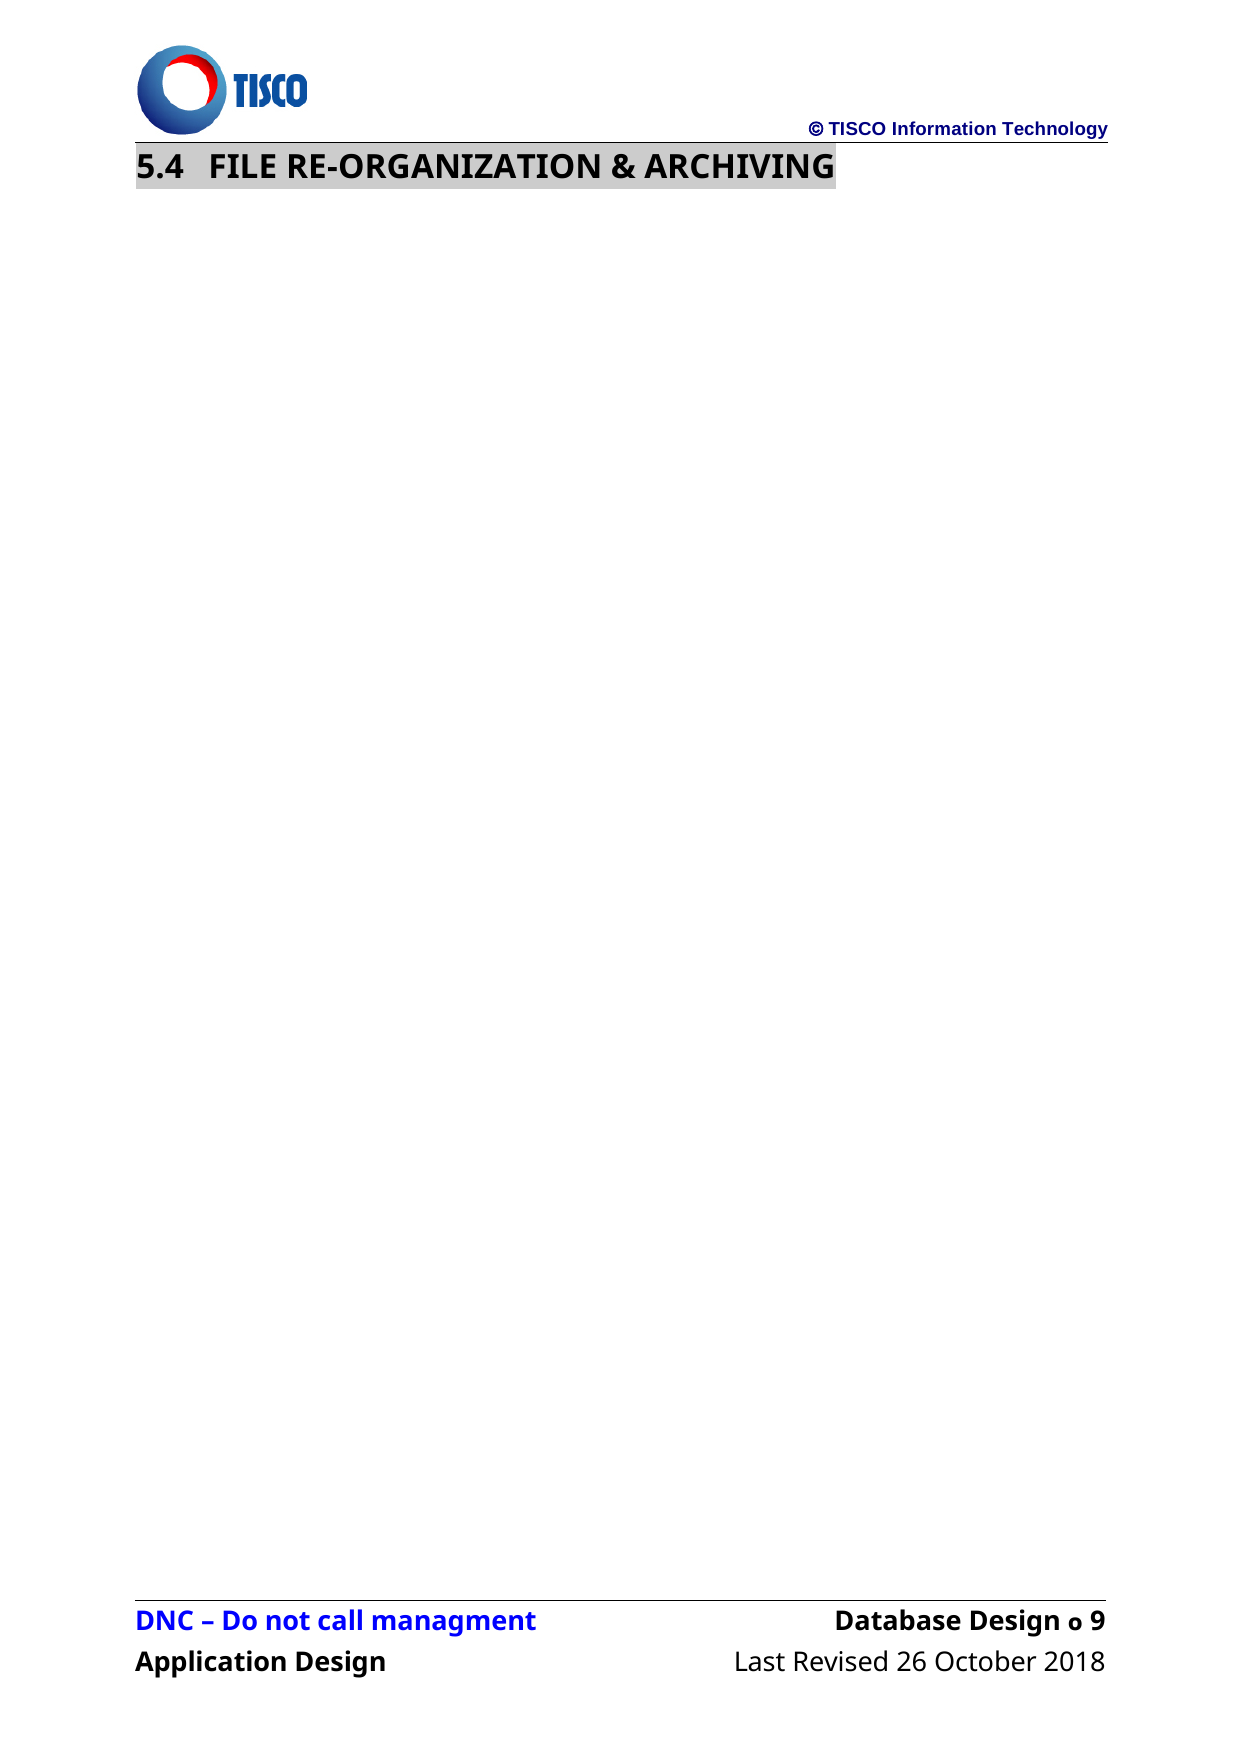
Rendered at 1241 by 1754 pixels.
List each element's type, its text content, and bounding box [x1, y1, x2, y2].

text 5.4 FILE RE-ORGANIZATION & ARCHIVING [136, 143, 1106, 189]
